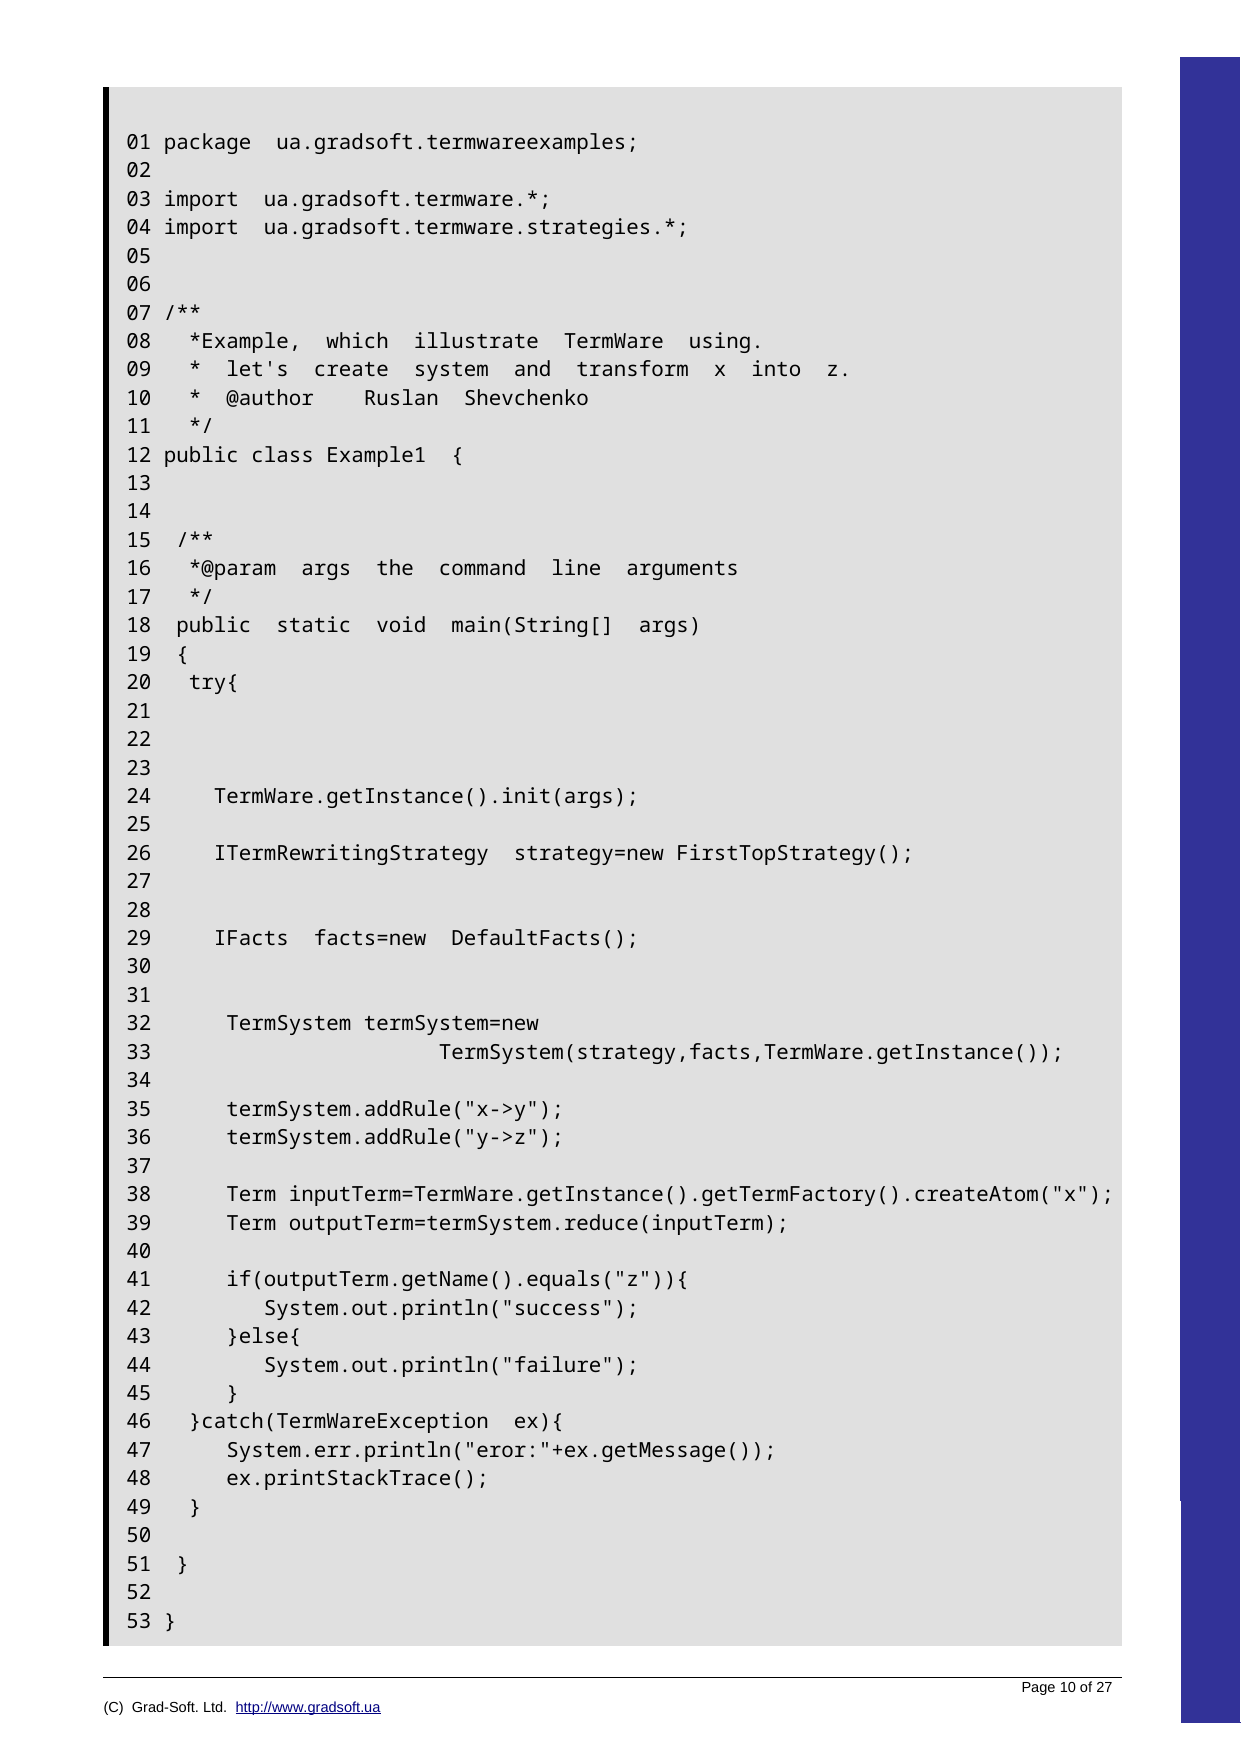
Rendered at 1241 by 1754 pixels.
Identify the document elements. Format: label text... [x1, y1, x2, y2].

list 33 TermSystem(strategy,facts,TermWare.getInstance()); [109, 1037, 1122, 1065]
list 37 [109, 1151, 1122, 1179]
list 43 }else{ [109, 1321, 1122, 1350]
list 05 [109, 241, 1122, 269]
list 17 */ [109, 582, 1122, 610]
list 11 */ [109, 411, 1122, 440]
list 16 *@param args the command line arguments [109, 553, 1122, 582]
list 27 [109, 866, 1122, 895]
list 28 [109, 895, 1122, 923]
list 35 termSystem.addRule("x->y"); [109, 1094, 1122, 1122]
list 21 [109, 696, 1122, 724]
list 19 { [109, 639, 1122, 667]
list 20 try{ [109, 667, 1122, 696]
list 49 } [109, 1492, 1122, 1520]
list 52 [109, 1577, 1122, 1606]
list 51 } [109, 1549, 1122, 1577]
list 24 TermWare.getInstance().init(args); [109, 781, 1122, 809]
list 15 /** [109, 525, 1122, 553]
list 18 public static void main(String[] args) [109, 610, 1122, 639]
list 44 System.out.println("failure"); [109, 1350, 1122, 1378]
list 25 [109, 809, 1122, 838]
list 22 [109, 724, 1122, 753]
list 45 } [109, 1378, 1122, 1407]
list 38 Term inputTerm=TermWare.getInstance().getTermFactory().createAtom("x"); [109, 1179, 1122, 1208]
list 41 if(outputTerm.getName().equals("z")){ [109, 1264, 1122, 1293]
list 53 } [109, 1606, 1122, 1646]
list 30 [109, 952, 1122, 980]
list 07 /** [109, 298, 1122, 326]
list 06 [109, 269, 1122, 298]
list 29 IFacts facts=new DefaultFacts(); [109, 923, 1122, 952]
list 34 [109, 1065, 1122, 1094]
list 46 }catch(TermWareException ex){ [109, 1407, 1122, 1435]
list 02 [109, 155, 1122, 184]
list 39 Term outputTerm=termSystem.reduce(inputTerm); [109, 1208, 1122, 1236]
list 23 [109, 753, 1122, 781]
list 10 * @author Ruslan Shevchenko [109, 383, 1122, 411]
list 26 ITermRewritingStrategy strategy=new FirstTopStrategy(); [109, 838, 1122, 866]
list 31 [109, 980, 1122, 1008]
list 42 System.out.println("success"); [109, 1293, 1122, 1321]
list 50 [109, 1520, 1122, 1549]
list 09 * let's create system and transform x into z. [109, 354, 1122, 383]
list 12 public class Example1 { [109, 440, 1122, 468]
list 40 [109, 1236, 1122, 1264]
list 01 package ua.gradsoft.termwareexamples; [109, 127, 1122, 155]
list 08 *Example, which illustrate TermWare using. [109, 326, 1122, 354]
list 32 TermSystem termSystem=new [109, 1008, 1122, 1037]
list 48 ex.printStackTrace(); [109, 1463, 1122, 1492]
list 13 [109, 468, 1122, 497]
list 04 import ua.gradsoft.termware.strategies.*; [109, 212, 1122, 241]
list 14 [109, 497, 1122, 525]
list 36 termSystem.addRule("y->z"); [109, 1122, 1122, 1151]
list 47 System.err.println("eror:"+ex.getMessage()); [109, 1435, 1122, 1463]
list 03 import ua.gradsoft.termware.*; [109, 184, 1122, 212]
